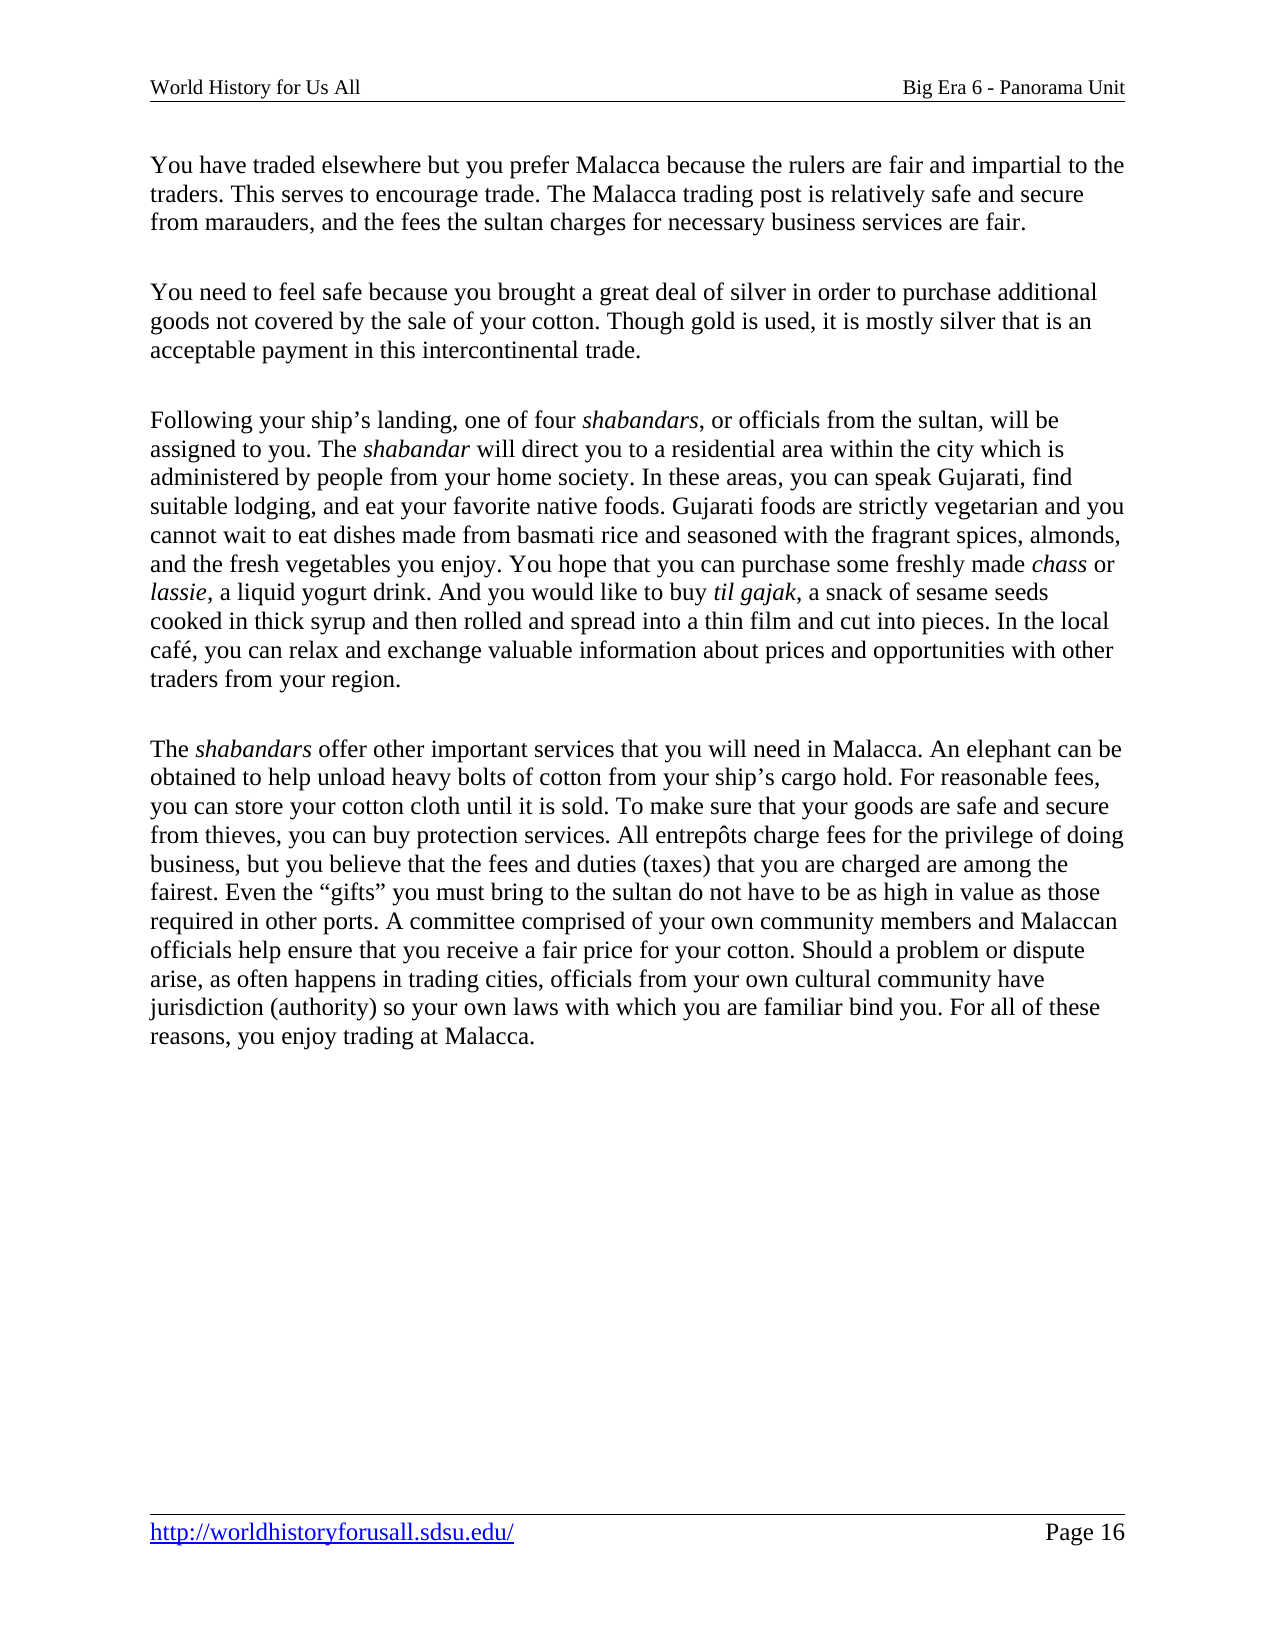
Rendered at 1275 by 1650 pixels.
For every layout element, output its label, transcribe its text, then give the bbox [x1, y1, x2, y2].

text The shabandars offer other important services that you will need in Malacca. An elephant can be obtained to help unload heavy bolts of cotton from your ship’s cargo hold. For reasonable fees, you can store your cotton cloth until it is sold. To make sure that your goods are safe and secure from thieves, you can buy protection services. All entrepôts charge fees for the privilege of doing business, but you believe that the fees and duties (taxes) that you are charged are among the fairest. Even the “gifts” you must bring to the sultan do not have to be as high in value as those required in other ports. A committee comprised of your own community members and Malaccan officials help ensure that you receive a fair price for your cotton. Should a problem or dispute arise, as often happens in trading cities, officials from your own cultural community have jurisdiction (authority) so your own laws with which you are familiar bind you. For all of these reasons, you enjoy trading at Malacca. [150, 734, 1125, 1050]
text You need to feel safe because you brought a great deal of silver in order to purchase additional goods not covered by the sale of your cotton. Though gold is used, it is mostly silver that is an acceptable payment in this intercontinental trade. [150, 277, 1125, 364]
text Following your ship’s landing, one of four shabandars, or officials from the sultan, will be assigned to you. The shabandar will direct you to a residential area within the city which is administered by people from your home society. In these areas, you can speak Gujarati, find suitable lodging, and eat your favorite native foods. Gujarati foods are strictly vegetarian and you cannot wait to eat dishes made from basmati rice and seasoned with the fragrant spices, almonds, and the fresh vegetables you enjoy. You hope that you can purchase some freshly made chass or lassie, a liquid yogurt drink. And you would like to buy til gajak, a snack of sesame seeds cooked in thick syrup and then rolled and spread into a thin film and cut into pieces. In the local café, you can relax and exchange valuable information about prices and opportunities with other traders from your region. [150, 405, 1125, 692]
text You have traded elsewhere but you prefer Malacca because the rulers are fair and impartial to the traders. This serves to encourage trade. The Malacca trading post is relatively safe and secure from marauders, and the fees the sultan charges for necessary business services are fair. [150, 150, 1125, 236]
